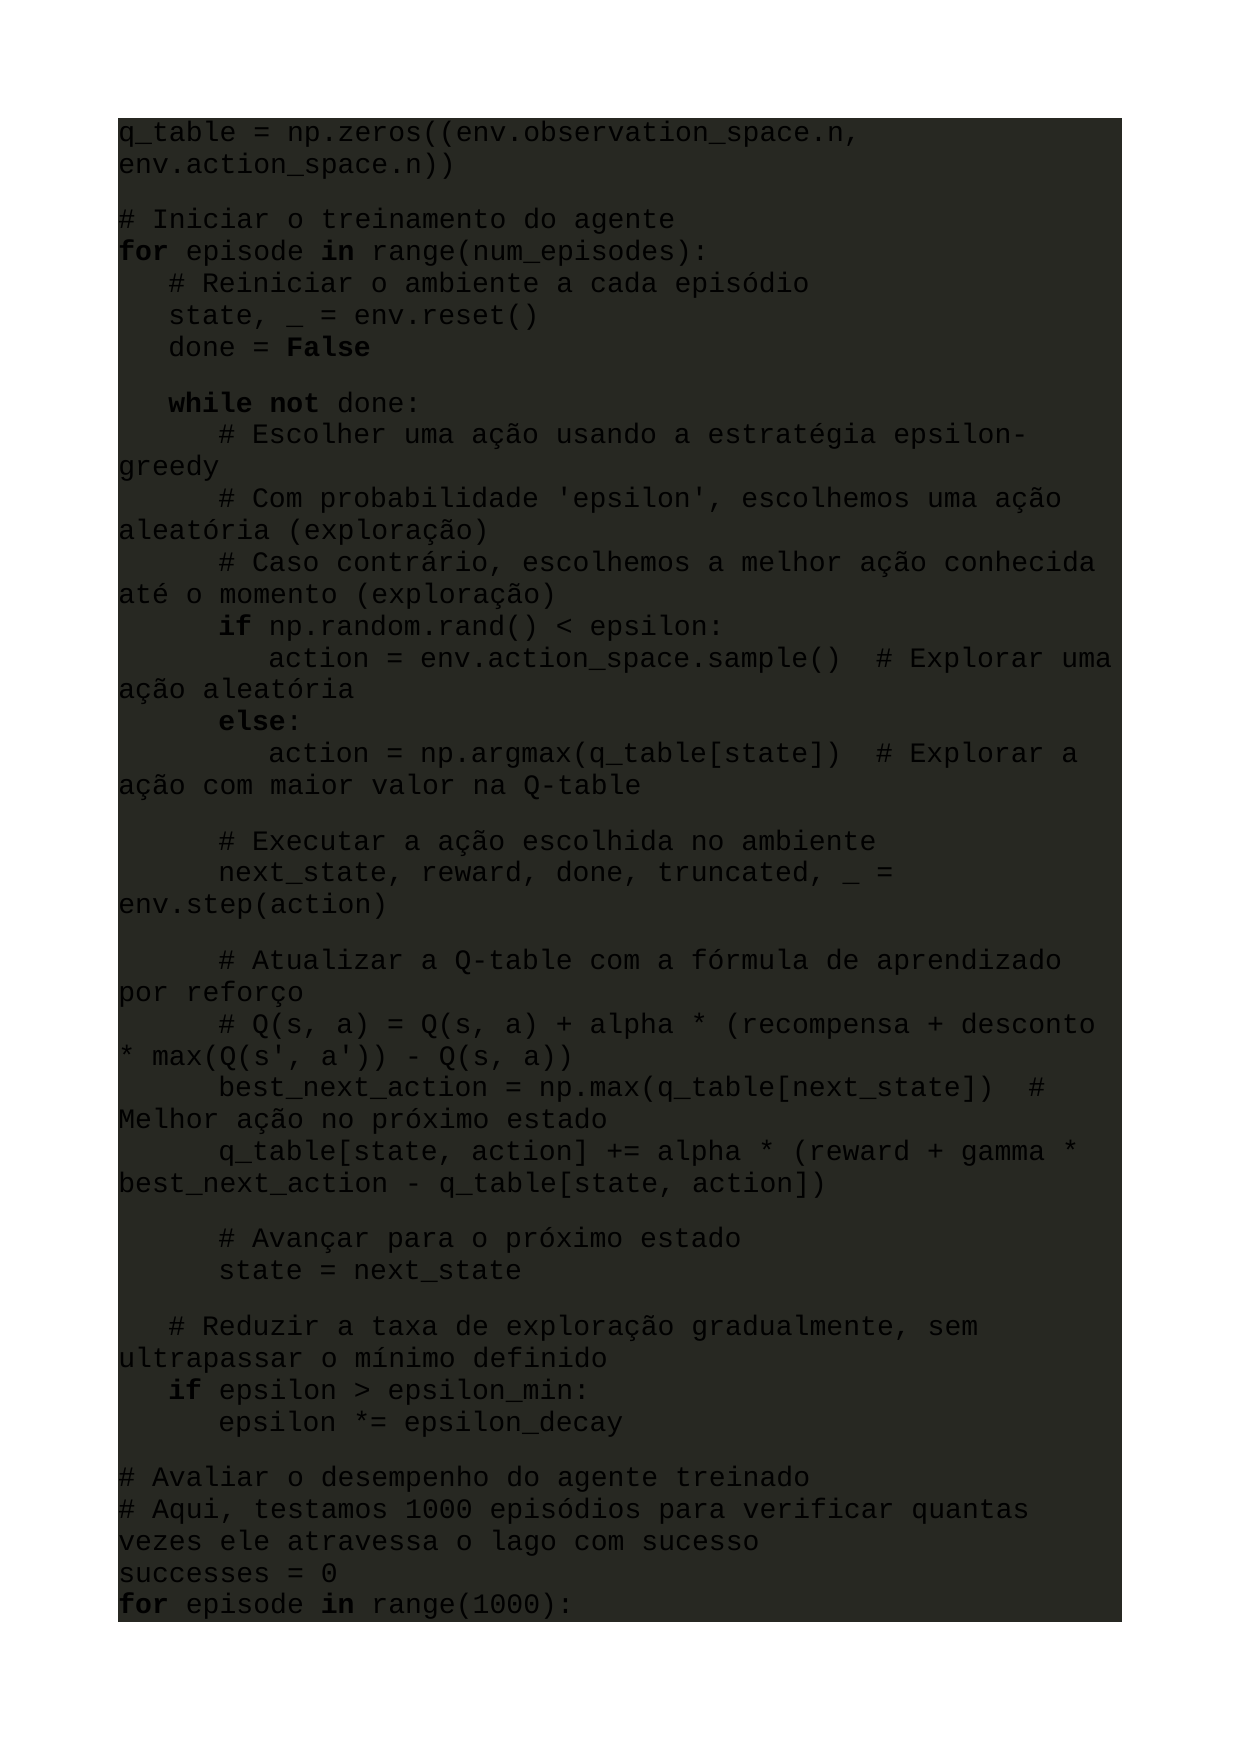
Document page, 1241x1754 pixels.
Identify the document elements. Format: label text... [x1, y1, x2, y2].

text for episode in range(1000): [118, 1591, 1122, 1622]
text # Escolher uma ação usando a estratégia epsilon-greedy [118, 420, 1122, 484]
text # Caso contrário, escolhemos a melhor ação conhecida até o momento (exploração) [118, 548, 1122, 612]
text if np.random.rand() < epsilon: [118, 612, 1122, 643]
text action = env.action_space.sample() # Explorar uma ação aleatória [118, 643, 1122, 707]
text q_table = np.zeros((env.observation_space.n, env.action_space.n)) [118, 118, 1122, 182]
text successes = 0 [118, 1559, 1122, 1591]
text state, _ = env.reset() [118, 301, 1122, 333]
text epsilon *= epsilon_decay [118, 1407, 1122, 1439]
text action = np.argmax(q_table[state]) # Explorar a ação com maior valor na Q-table [118, 739, 1122, 803]
text # Reduzir a taxa de exploração gradualmente, sem ultrapassar o mínimo definido [118, 1312, 1122, 1376]
text # Iniciar o treinamento do agente [118, 206, 1122, 237]
text # Q(s, a) = Q(s, a) + alpha * (recompensa + desconto * max(Q(s', a')) - Q(s, a)) [118, 1009, 1122, 1073]
text done = False [118, 333, 1122, 365]
text # Executar a ação escolhida no ambiente [118, 827, 1122, 858]
text # Com probabilidade 'epsilon', escolhemos uma ação aleatória (exploração) [118, 484, 1122, 548]
text # Reiniciar o ambiente a cada episódio [118, 269, 1122, 301]
text state = next_state [118, 1256, 1122, 1288]
text # Avaliar o desempenho do agente treinado [118, 1463, 1122, 1495]
text # Avançar para o próximo estado [118, 1224, 1122, 1256]
text next_state, reward, done, truncated, _ = env.step(action) [118, 858, 1122, 922]
text else: [118, 707, 1122, 739]
text # Aqui, testamos 1000 episódios para verificar quantas vezes ele atravessa o lago com sucesso [118, 1495, 1122, 1559]
text if epsilon > epsilon_min: [118, 1376, 1122, 1407]
text for episode in range(num_episodes): [118, 237, 1122, 269]
text q_table[state, action] += alpha * (reward + gamma * best_next_action - q_table[state, action]) [118, 1137, 1122, 1201]
text best_next_action = np.max(q_table[next_state]) # Melhor ação no próximo estado [118, 1073, 1122, 1137]
text while not done: [118, 388, 1122, 420]
text # Atualizar a Q-table com a fórmula de aprendizado por reforço [118, 946, 1122, 1009]
